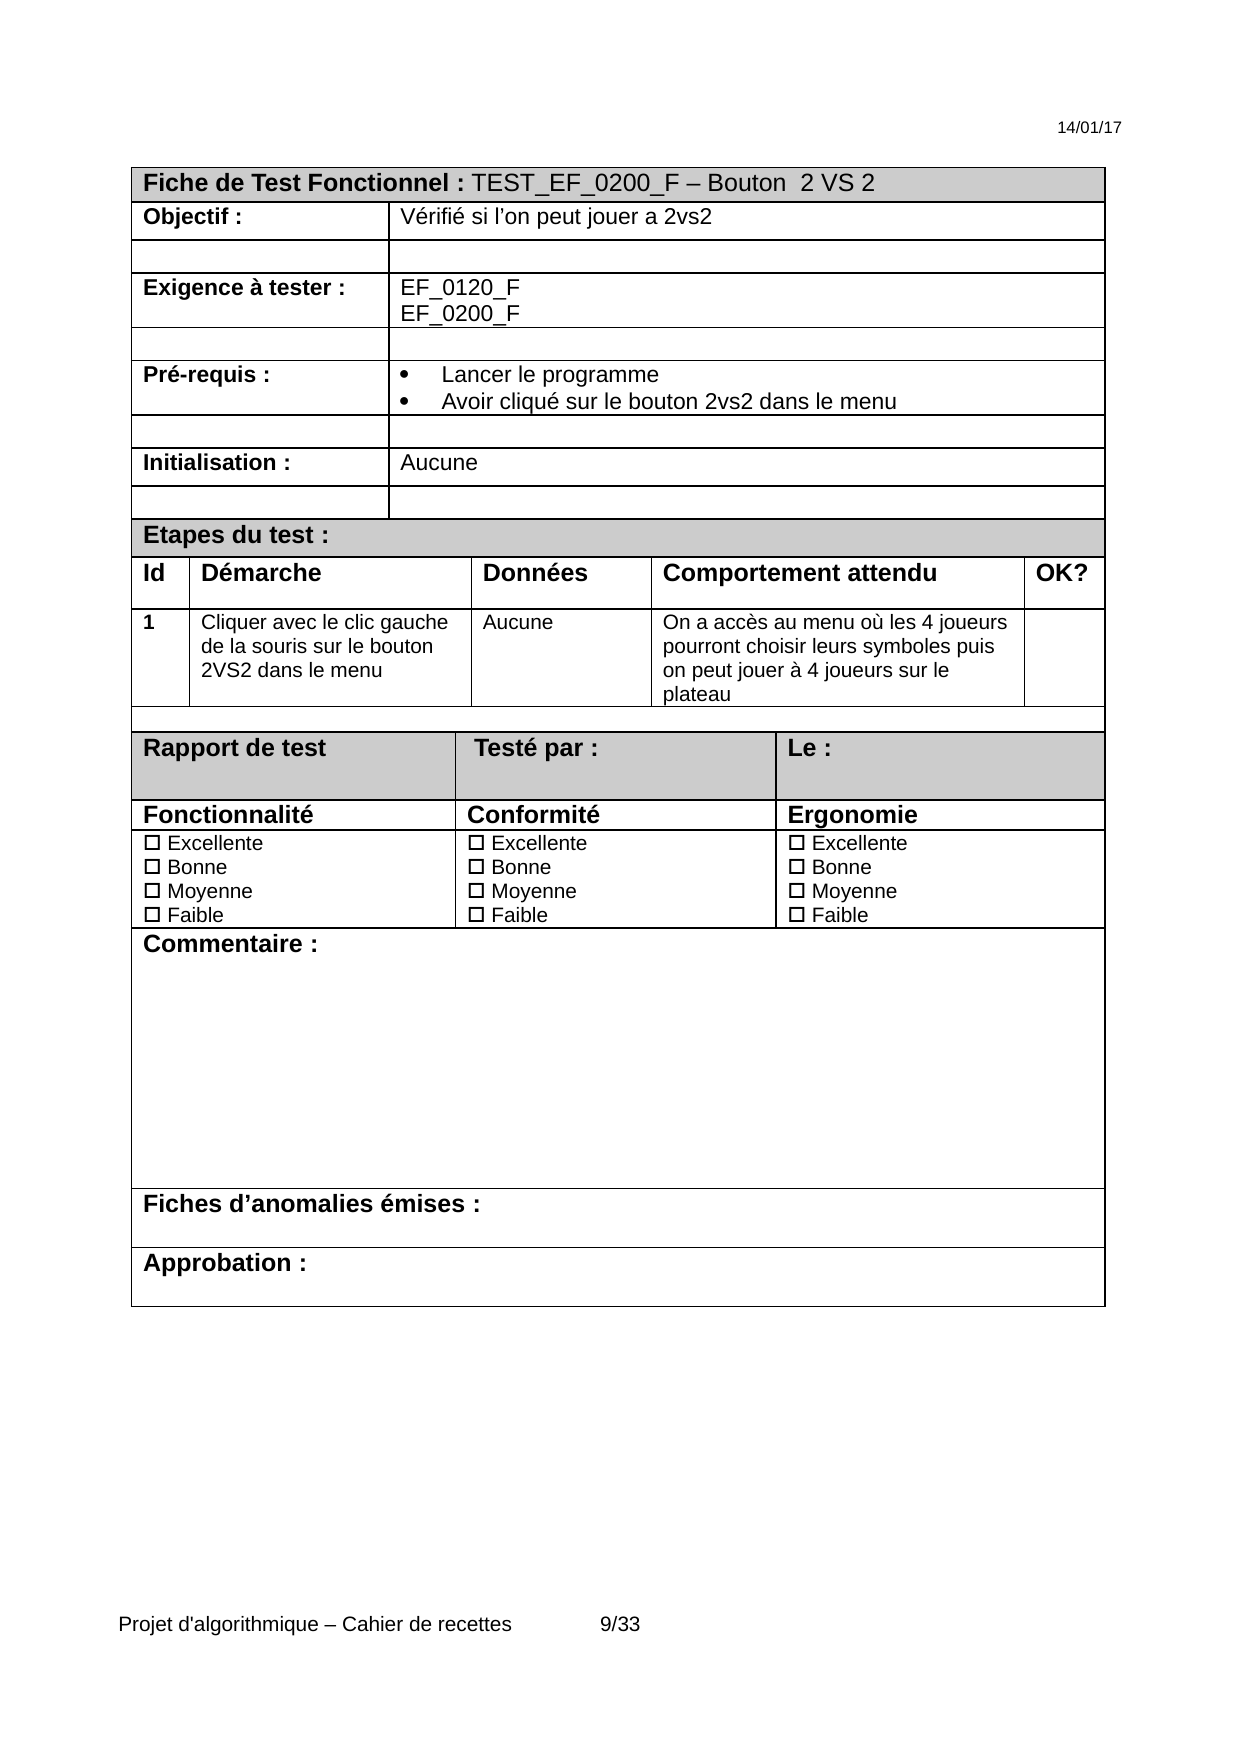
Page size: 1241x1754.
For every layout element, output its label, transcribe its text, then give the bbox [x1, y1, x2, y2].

table_cell Exigence à tester : [132, 274, 388, 327]
table_cell Rapport de test [132, 733, 455, 799]
table_cell Aucune [390, 449, 1104, 485]
table_cell [132, 241, 388, 272]
table_cell □ Excellente □ Bonne □ Moyenne □ Faible [456, 831, 775, 927]
table_cell Id [132, 558, 189, 608]
table_cell Vérifié si l’on peut jouer a 2vs2 [390, 203, 1104, 239]
table_cell [390, 487, 1104, 518]
table_cell Données [472, 558, 651, 608]
table_cell Commentaire : [132, 929, 1104, 1187]
table_cell Objectif : [132, 203, 388, 239]
table_cell Ergonomie [777, 801, 1104, 829]
table_cell On a accès au menu où les 4 joueurs pourront choisir leurs symboles puis on peut jouer à 4 joueurs sur le plateau [652, 610, 1024, 706]
table_cell [132, 416, 388, 447]
table_cell Comportement attendu [652, 558, 1024, 608]
table_cell Approbation : [132, 1248, 1104, 1306]
table_cell OK? [1025, 558, 1104, 608]
table_cell □ Excellente □ Bonne □ Moyenne □ Faible [777, 831, 1104, 927]
table_cell Aucune [472, 610, 651, 706]
table_cell Cliquer avec le clic gauche de la souris sur le bouton 2VS2 dans le menu [190, 610, 471, 706]
table_cell [1025, 610, 1104, 706]
table_cell [132, 487, 388, 518]
table_cell Fonctionnalité [132, 801, 455, 829]
table_cell Démarche [190, 558, 471, 608]
table_cell Le : [777, 733, 1104, 799]
table_cell Initialisation : [132, 449, 388, 485]
table_cell [390, 416, 1104, 447]
table_cell [132, 707, 1104, 731]
table_cell 1 [132, 610, 189, 706]
table_cell Pré-requis : [132, 361, 388, 414]
table_cell □ Excellente □ Bonne □ Moyenne □ Faible [132, 831, 455, 927]
table_cell Lancer le programme Avoir cliqué sur le bouton 2vs2 dans le menu [390, 361, 1104, 414]
table_cell Fiches d’anomalies émises : [132, 1189, 1104, 1246]
table_cell [132, 328, 388, 360]
table_header Fiche de Test Fonctionnel : TEST_EF_0200_F – Bouton 2 VS 2 [132, 168, 1104, 201]
table_cell Etapes du test : [132, 520, 1104, 556]
table_cell Testé par : [456, 733, 775, 799]
table_cell [390, 328, 1104, 360]
table_cell [390, 241, 1104, 272]
table_cell EF_0120_F EF_0200_F [390, 274, 1104, 327]
table_cell Conformité [456, 801, 775, 829]
